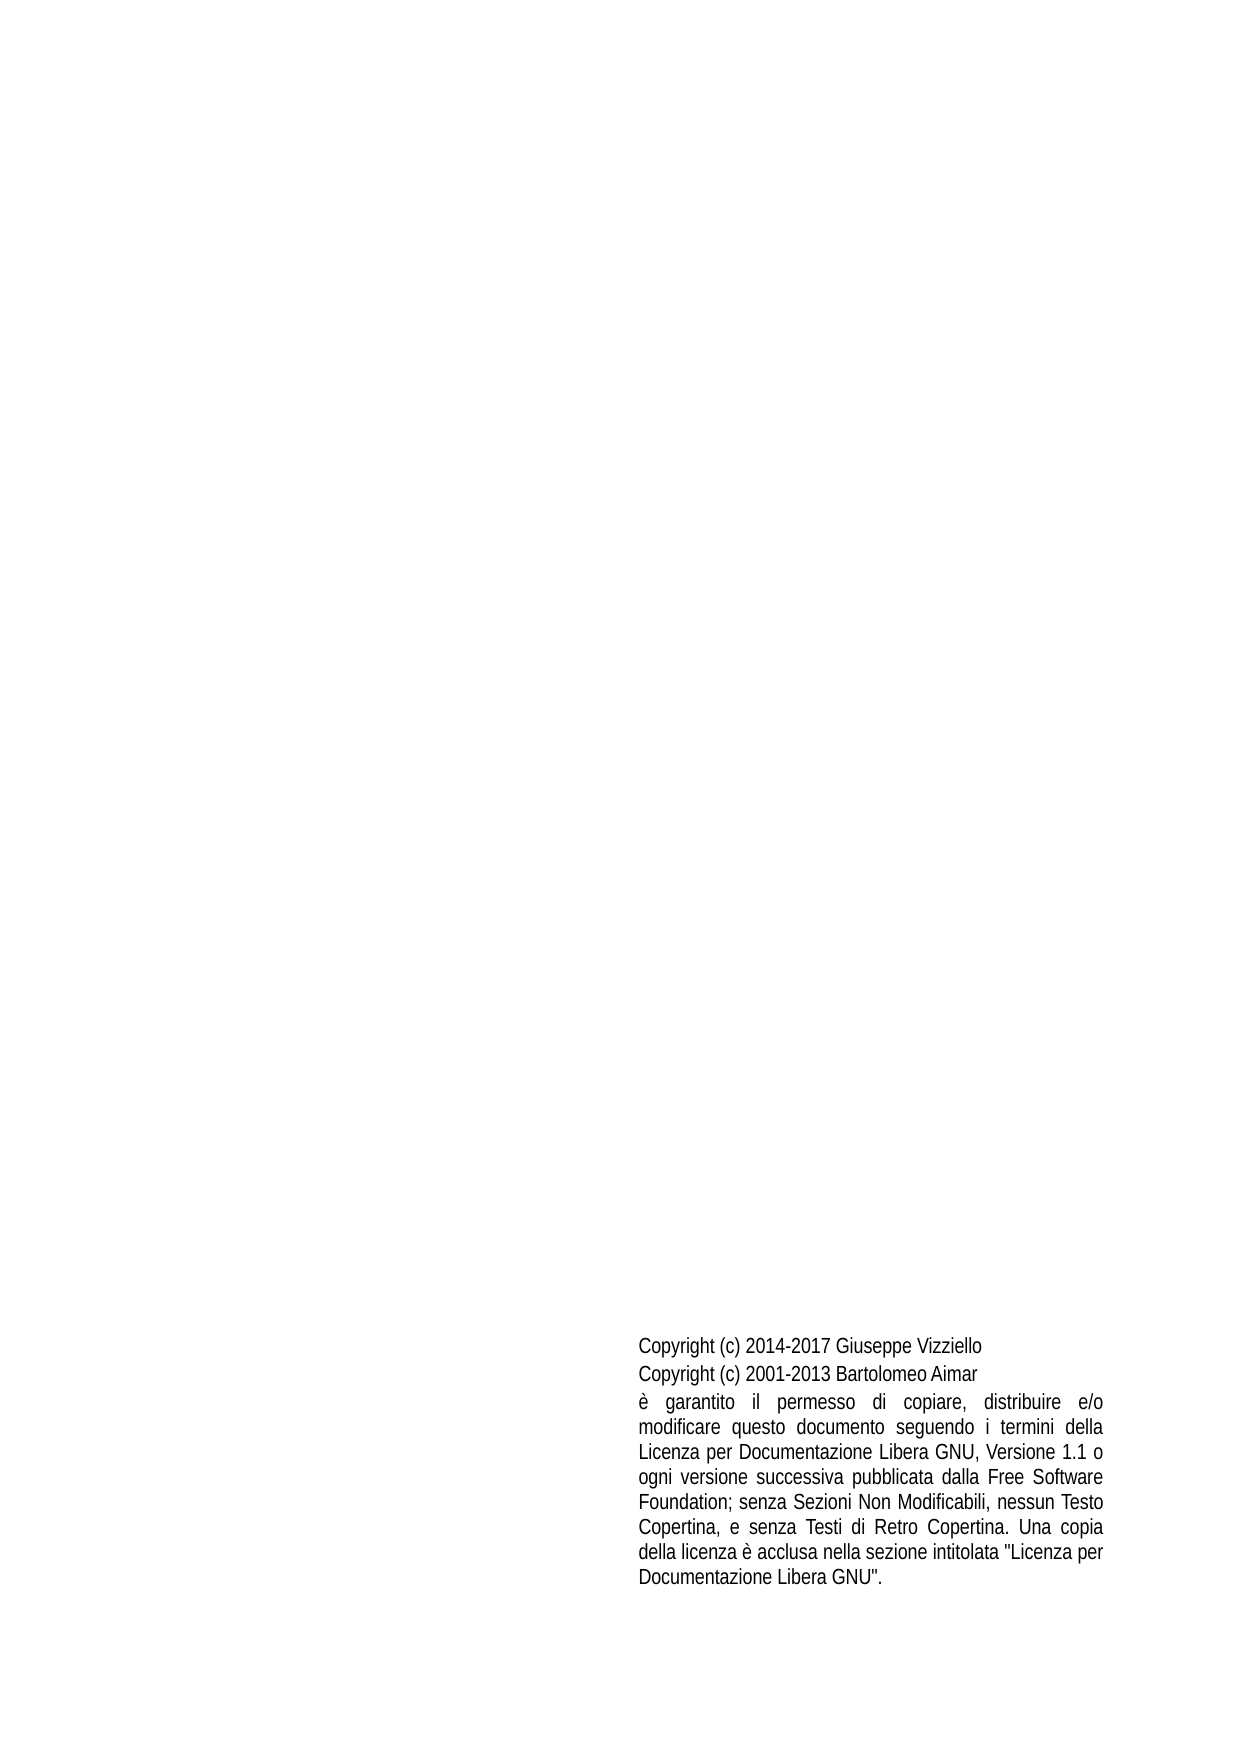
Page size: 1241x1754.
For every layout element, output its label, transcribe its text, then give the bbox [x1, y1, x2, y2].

table_header Copyright (c) 2014-2017 Giuseppe Vizziello Copyright (c) 2001-2013 Bartolomeo Aimar è garantito il permesso di copiare, distribuire e/o modificare questo documento seguendo i termini della Licenza per Documentazione Libera GNU, Versione 1.1 o ogni versione successiva pubblicata dalla Free Software Foundation; senza Sezioni Non Modificabili, nessun Testo Copertina, e senza Testi di Retro Copertina. Una copia della licenza è acclusa nella sezione intitolata "Licenza per Documentazione Libera GNU". [620, 118, 1122, 1598]
table_header [118, 118, 620, 1598]
